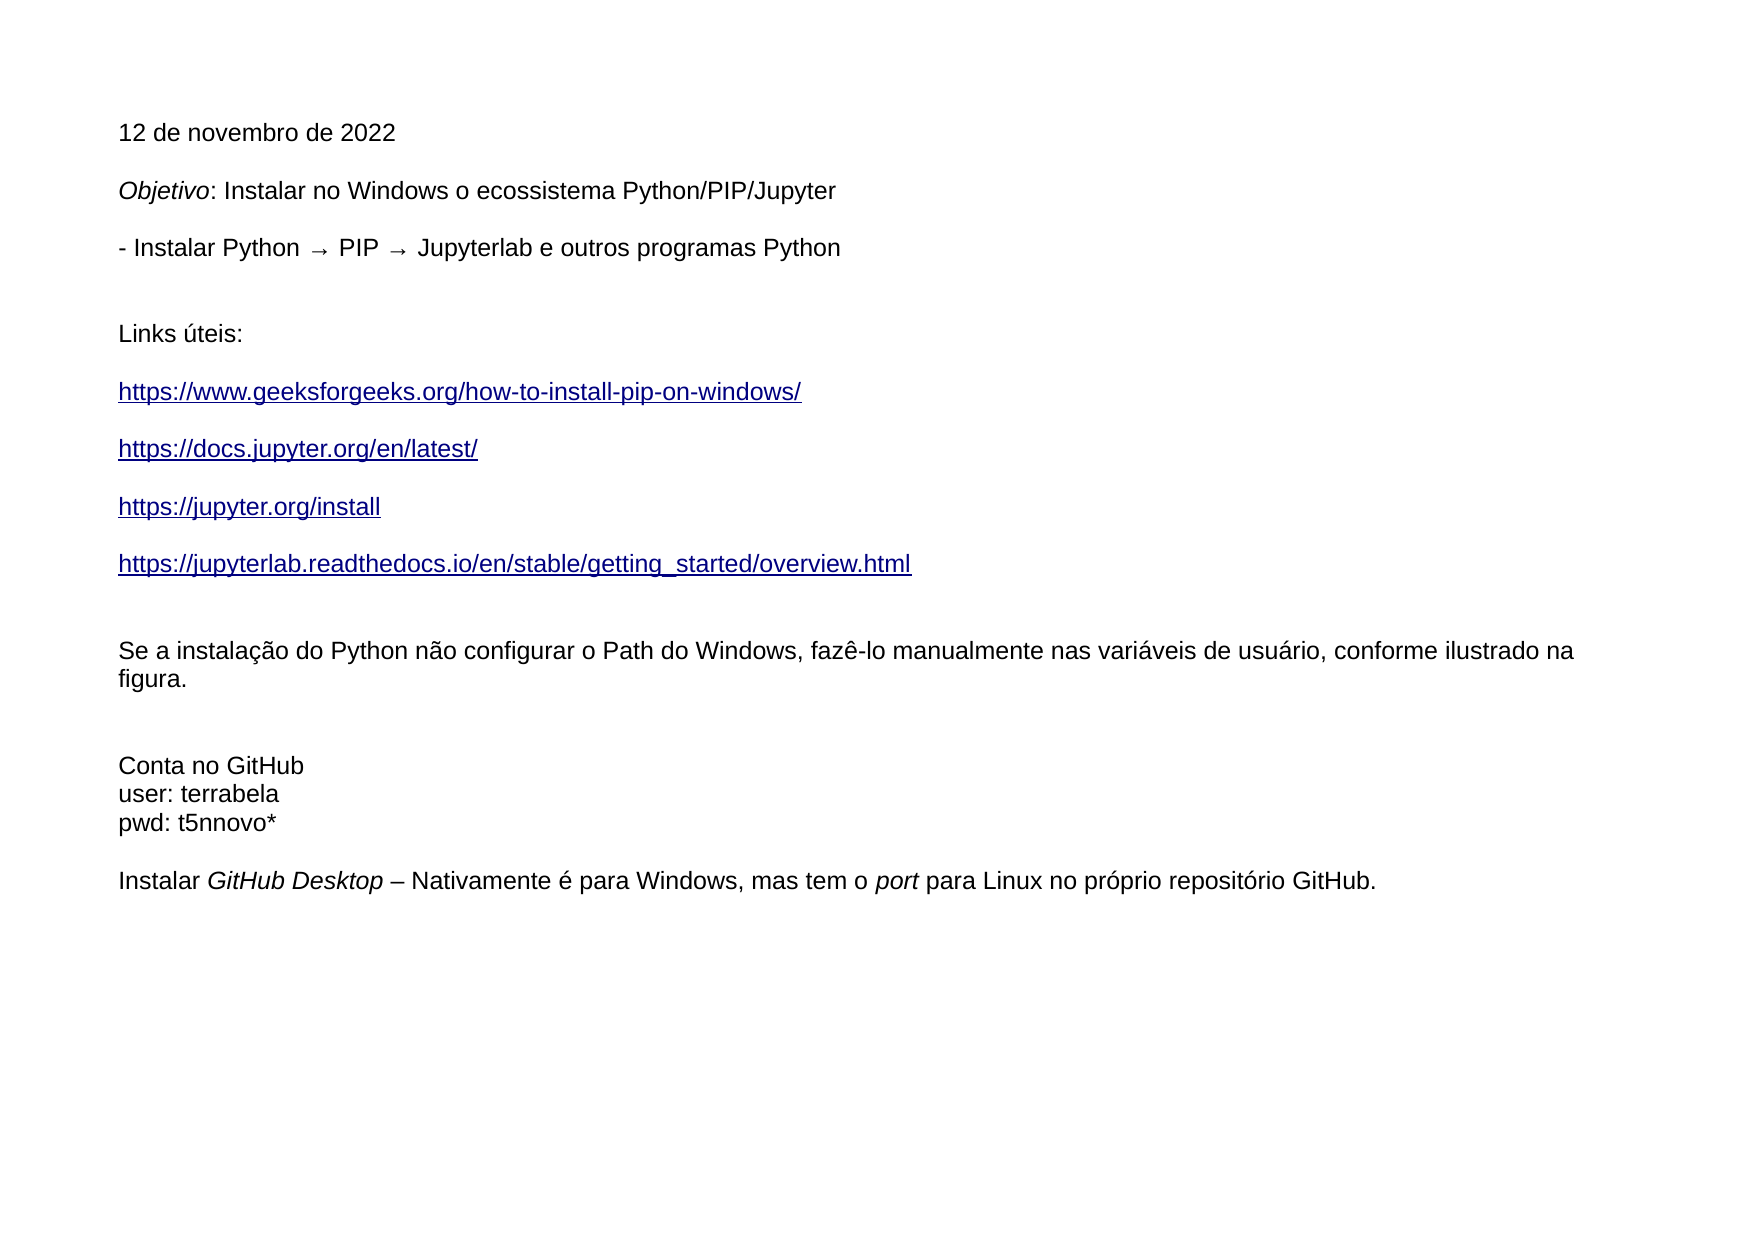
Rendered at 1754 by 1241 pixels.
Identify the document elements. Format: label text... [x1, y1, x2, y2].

text Instalar GitHub Desktop – Nativamente é para Windows, mas tem o port para Linux no próprio repositório GitHub. [118, 866, 1636, 894]
text pwd: t5nnovo* [118, 808, 1636, 837]
text Se a instalação do Python não configurar o Path do Windows, fazê-lo manualmente nas variáveis de usuário, conforme ilustrado na figura. [118, 636, 1636, 693]
text Objetivo: Instalar no Windows o ecossistema Python/PIP/Jupyter [118, 176, 1636, 204]
text https://docs.jupyter.org/en/latest/ [118, 434, 1636, 463]
text https://www.geeksforgeeks.org/how-to-install-pip-on-windows/ [118, 377, 1636, 406]
text user: terrabela [118, 779, 1636, 808]
text https://jupyterlab.readthedocs.io/en/stable/getting_started/overview.html [118, 549, 1636, 578]
text Conta no GitHub [118, 751, 1636, 779]
text 12 de novembro de 2022 [118, 118, 1636, 147]
text - Instalar Python → PIP → Jupyterlab e outros programas Python [118, 233, 1636, 262]
text https://jupyter.org/install [118, 492, 1636, 521]
text Links úteis: [118, 319, 1636, 348]
